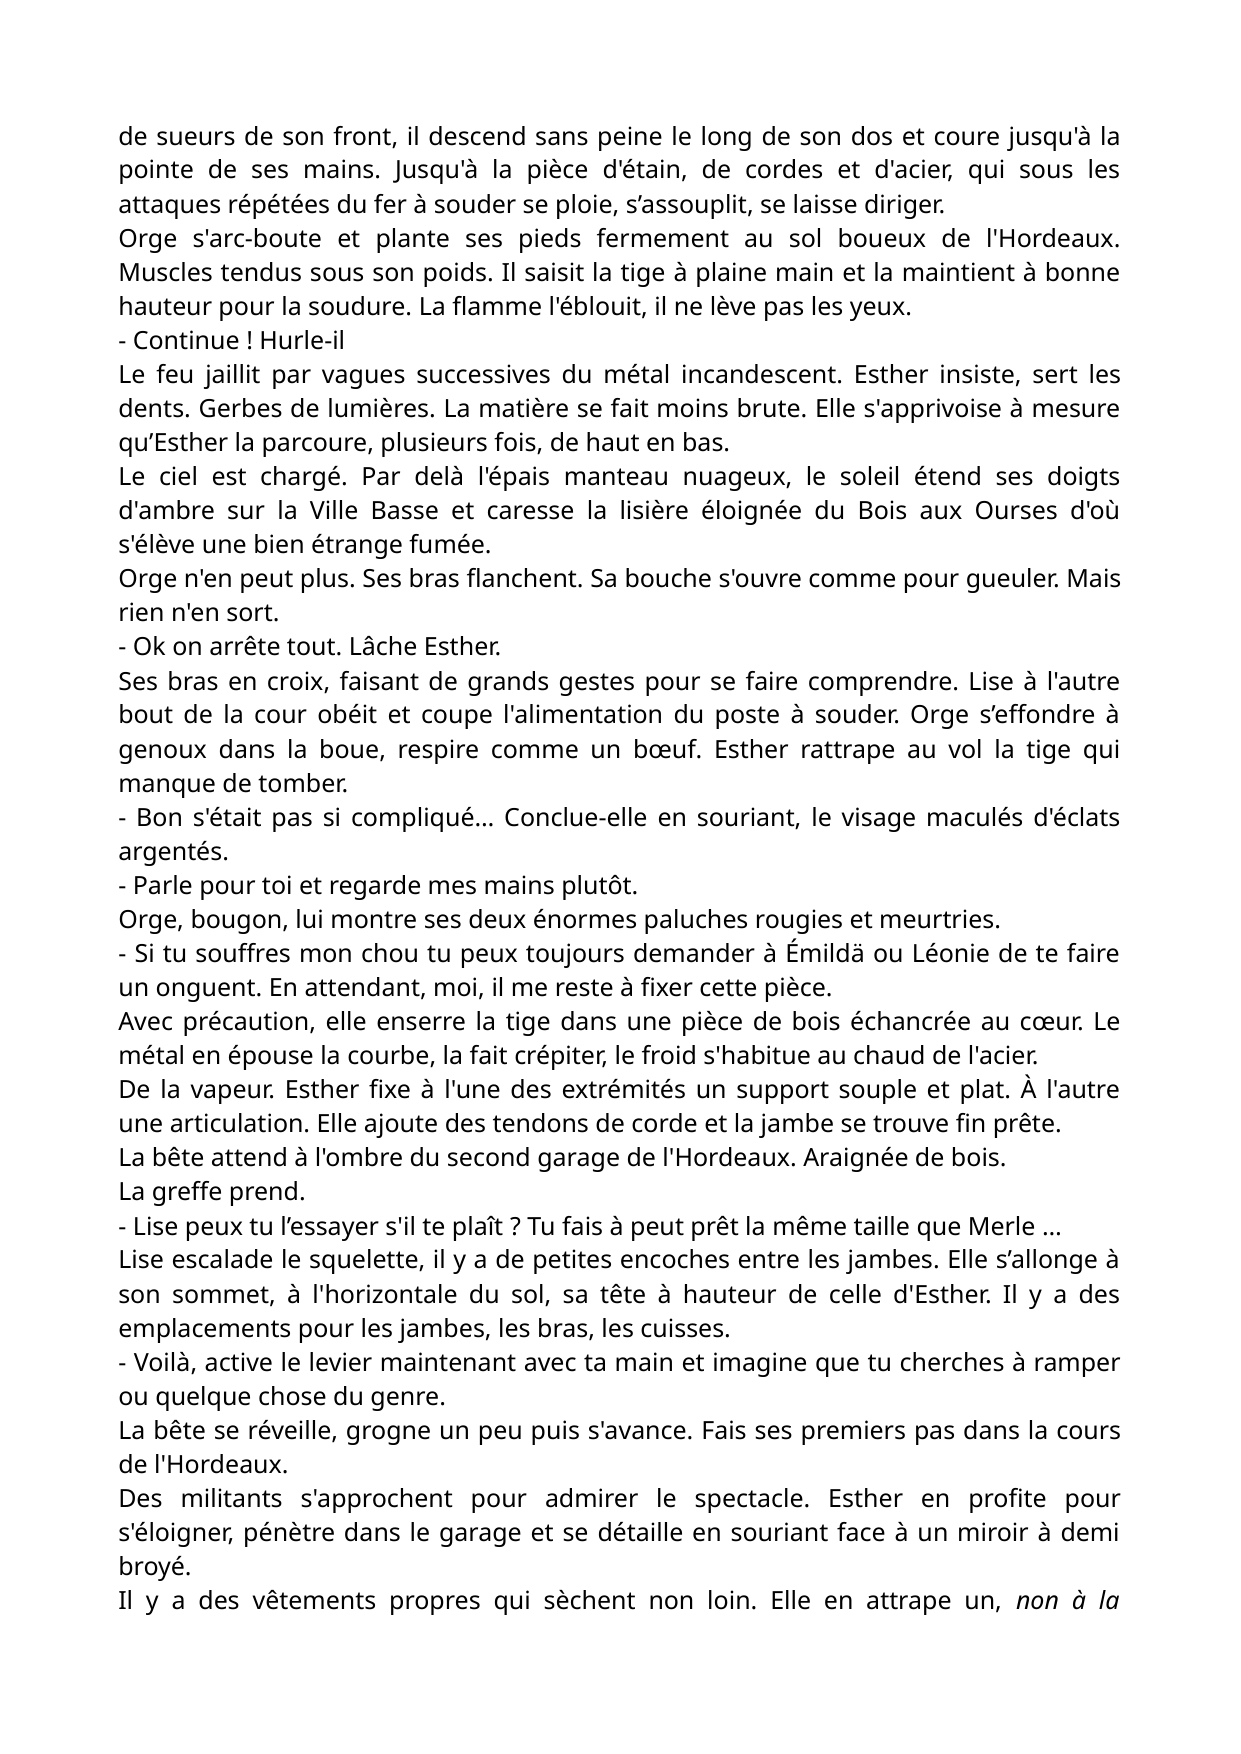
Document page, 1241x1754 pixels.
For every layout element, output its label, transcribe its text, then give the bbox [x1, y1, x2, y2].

text Il y a des vêtements propres qui sèchent non loin. Elle en attrape un, non à la [118, 1583, 1122, 1617]
text Le ciel est chargé. Par delà l'épais manteau nuageux, le soleil étend ses doigts d'ambre sur la Ville Basse et caresse la lisière éloignée du Bois aux Ourses d'où s'élève une bien étrange fumée. [118, 459, 1122, 561]
text - Ok on arrête tout. Lâche Esther. [118, 629, 1122, 663]
text - Si tu souffres mon chou tu peux toujours demander à Émildä ou Léonie de te faire un onguent. En attendant, moi, il me reste à fixer cette pièce. [118, 936, 1122, 1004]
text - Continue ! Hurle-il [118, 322, 1122, 357]
text Ses bras en croix, faisant de grands gestes pour se faire comprendre. Lise à l'autre bout de la cour obéit et coupe l'alimentation du poste à souder. Orge s’effondre à genoux dans la boue, respire comme un bœuf. Esther rattrape au vol la tige qui manque de tomber. [118, 663, 1122, 799]
text Orge n'en peut plus. Ses bras flanchent. Sa bouche s'ouvre comme pour gueuler. Mais rien n'en sort. [118, 561, 1122, 629]
text La bête attend à l'ombre du second garage de l'Hordeaux. Araignée de bois. [118, 1140, 1122, 1174]
text - Parle pour toi et regarde mes mains plutôt. [118, 867, 1122, 902]
text La bête se réveille, grogne un peu puis s'avance. Fais ses premiers pas dans la cours de l'Hordeaux. [118, 1412, 1122, 1481]
text - Voilà, active le levier maintenant avec ta main et imagine que tu cherches à ramper ou quelque chose du genre. [118, 1344, 1122, 1412]
text De la vapeur. Esther fixe à l'une des extrémités un support souple et plat. À l'autre une articulation. Elle ajoute des tendons de corde et la jambe se trouve fin prête. [118, 1072, 1122, 1140]
text de sueurs de son front, il descend sans peine le long de son dos et coure jusqu'à la pointe de ses mains. Jusqu'à la pièce d'étain, de cordes et d'acier, qui sous les attaques répétées du fer à souder se ploie, s’assouplit, se laisse diriger. [118, 118, 1122, 220]
text Lise escalade le squelette, il y a de petites encoches entre les jambes. Elle s’allonge à son sommet, à l'horizontale du sol, sa tête à hauteur de celle d'Esther. Il y a des emplacements pour les jambes, les bras, les cuisses. [118, 1242, 1122, 1344]
text La greffe prend. [118, 1174, 1122, 1208]
text - Lise peux tu l’essayer s'il te plaît ? Tu fais à peut prêt la même taille que Merle … [118, 1208, 1122, 1242]
text Orge s'arc-boute et plante ses pieds fermement au sol boueux de l'Hordeaux. Muscles tendus sous son poids. Il saisit la tige à plaine main et la maintient à bonne hauteur pour la soudure. La flamme l'éblouit, il ne lève pas les yeux. [118, 220, 1122, 322]
text Orge, bougon, lui montre ses deux énormes paluches rougies et meurtries. [118, 902, 1122, 936]
text Des militants s'approchent pour admirer le spectacle. Esther en profite pour s'éloigner, pénètre dans le garage et se détaille en souriant face à un miroir à demi broyé. [118, 1481, 1122, 1583]
text Avec précaution, elle enserre la tige dans une pièce de bois échancrée au cœur. Le métal en épouse la courbe, la fait crépiter, le froid s'habitue au chaud de l'acier. [118, 1004, 1122, 1072]
text - Bon s'était pas si compliqué… Conclue-elle en souriant, le visage maculés d'éclats argentés. [118, 799, 1122, 867]
text Le feu jaillit par vagues successives du métal incandescent. Esther insiste, sert les dents. Gerbes de lumières. La matière se fait moins brute. Elle s'apprivoise à mesure qu’Esther la parcoure, plusieurs fois, de haut en bas. [118, 357, 1122, 459]
